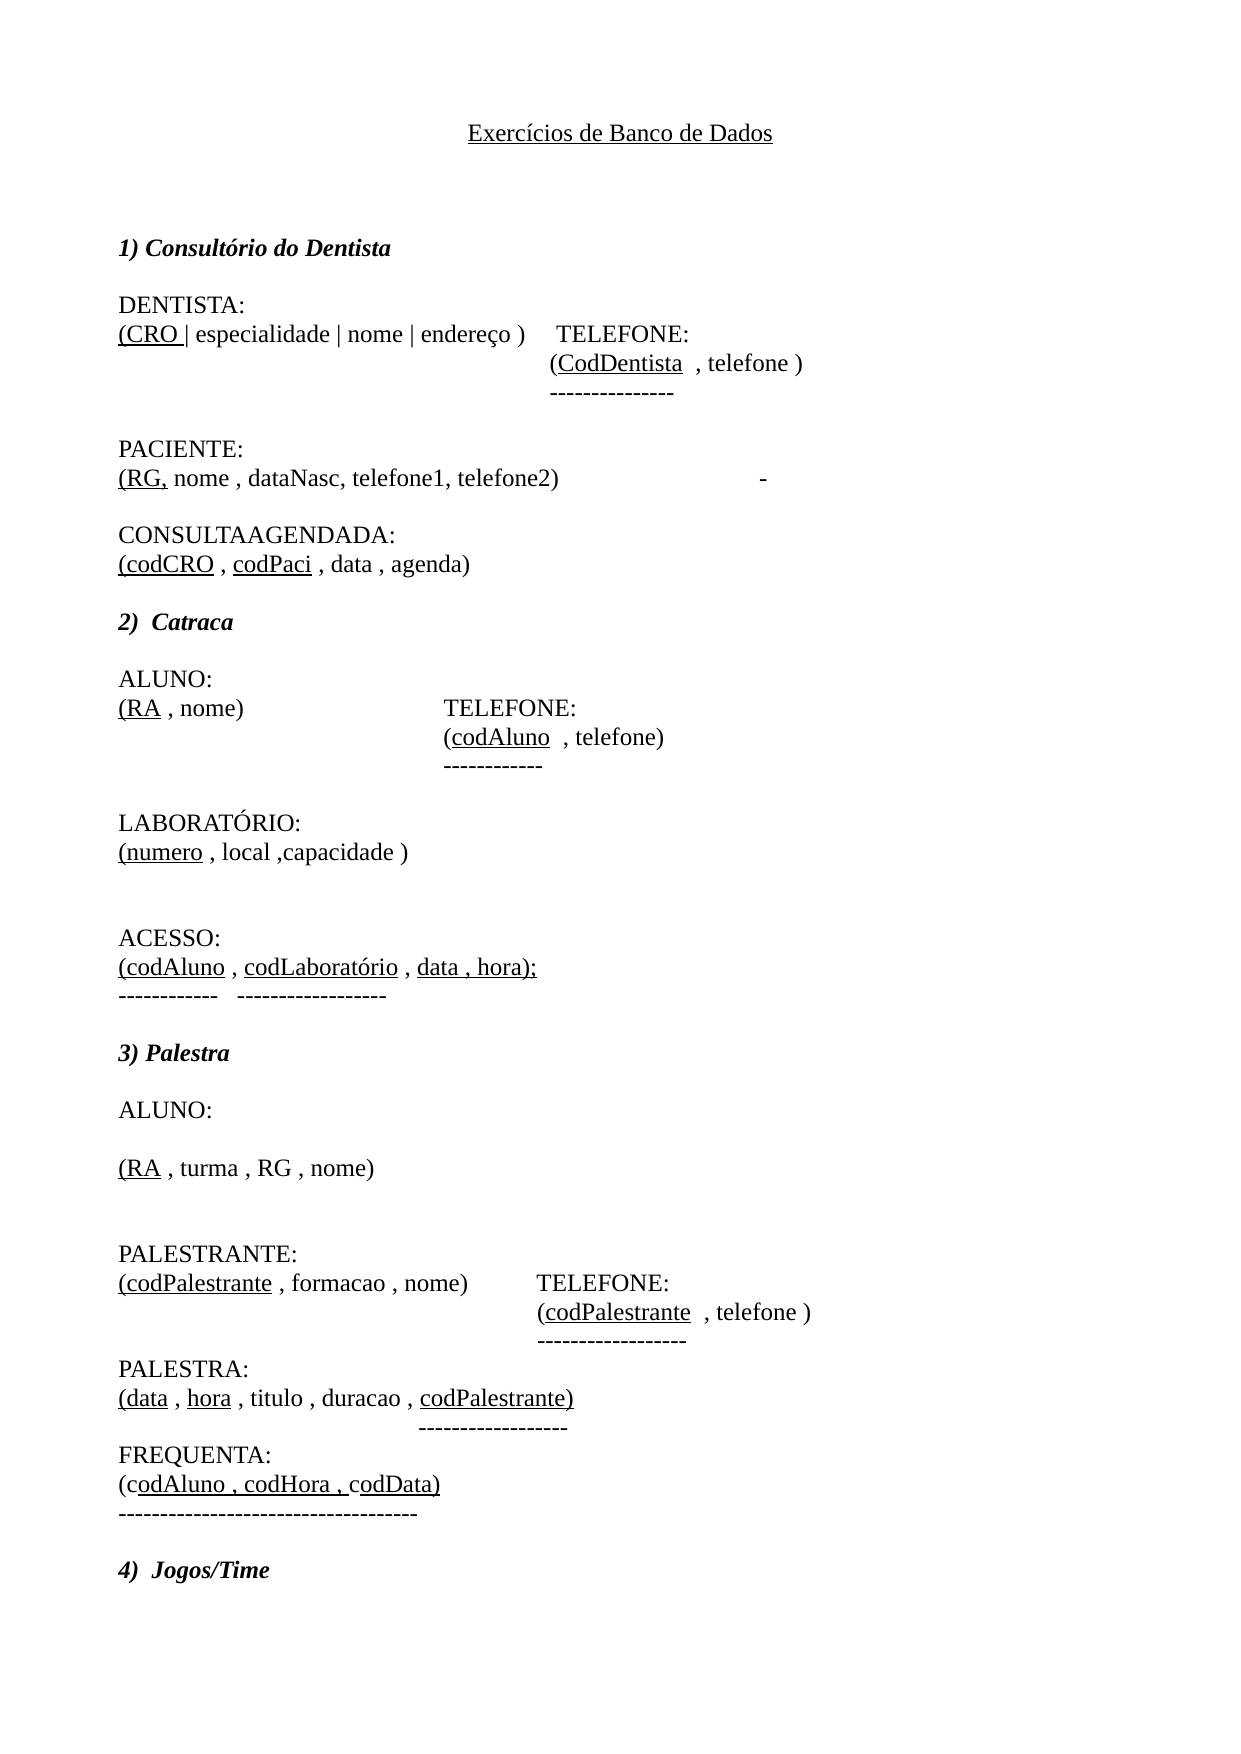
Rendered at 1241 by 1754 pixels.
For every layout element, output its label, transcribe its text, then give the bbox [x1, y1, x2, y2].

text ------------ ------------------ [118, 981, 1122, 1009]
text (codAluno , codLaboratório , data , hora); [118, 952, 1122, 981]
text 3) Palestra [118, 1038, 1122, 1067]
text (numero , local ,capacidade ) [118, 837, 1122, 866]
text --------------- [118, 377, 1122, 406]
text 4) Jogos/Time [118, 1556, 1122, 1584]
text (codAluno , telefone) [118, 722, 1122, 751]
text CONSULTAAGENDADA: [118, 521, 1122, 549]
text (data , hora , titulo , duracao , codPalestrante) [118, 1383, 1122, 1412]
text Exercícios de Banco de Dados [118, 118, 1122, 147]
text (RA , turma , RG , nome) [118, 1124, 1122, 1182]
text 2) Catraca [118, 607, 1122, 636]
text (codPalestrante , formacao , nome) TELEFONE: [118, 1268, 1122, 1297]
text ------------------ [118, 1412, 1122, 1441]
text (codCRO , codPaci , data , agenda) [118, 549, 1122, 578]
text ALUNO: [118, 664, 1122, 693]
text ------------------ [118, 1326, 1122, 1354]
text PALESTRANTE: [118, 1239, 1122, 1268]
text FREQUENTA: [118, 1441, 1122, 1469]
text ------------------------------------ [118, 1498, 1122, 1527]
text (codPalestrante , telefone ) [118, 1297, 1122, 1326]
text (codAluno , codHora , codData) [118, 1469, 1122, 1498]
text (RA , nome) TELEFONE: [118, 693, 1122, 722]
text ALUNO: [118, 1096, 1122, 1124]
text DENTISTA: [118, 291, 1122, 319]
text (RG, nome , dataNasc, telefone1, telefone2) - [118, 463, 1122, 492]
text (CRO | especialidade | nome | endereço ) TELEFONE: [118, 319, 1122, 348]
text (CodDentista , telefone ) [118, 348, 1122, 377]
text PALESTRA: [118, 1354, 1122, 1383]
text ------------ [118, 751, 1122, 779]
text ACESSO: [118, 923, 1122, 952]
text LABORATÓRIO: [118, 808, 1122, 837]
text 1) Consultório do Dentista [118, 233, 1122, 262]
text PACIENTE: [118, 434, 1122, 463]
